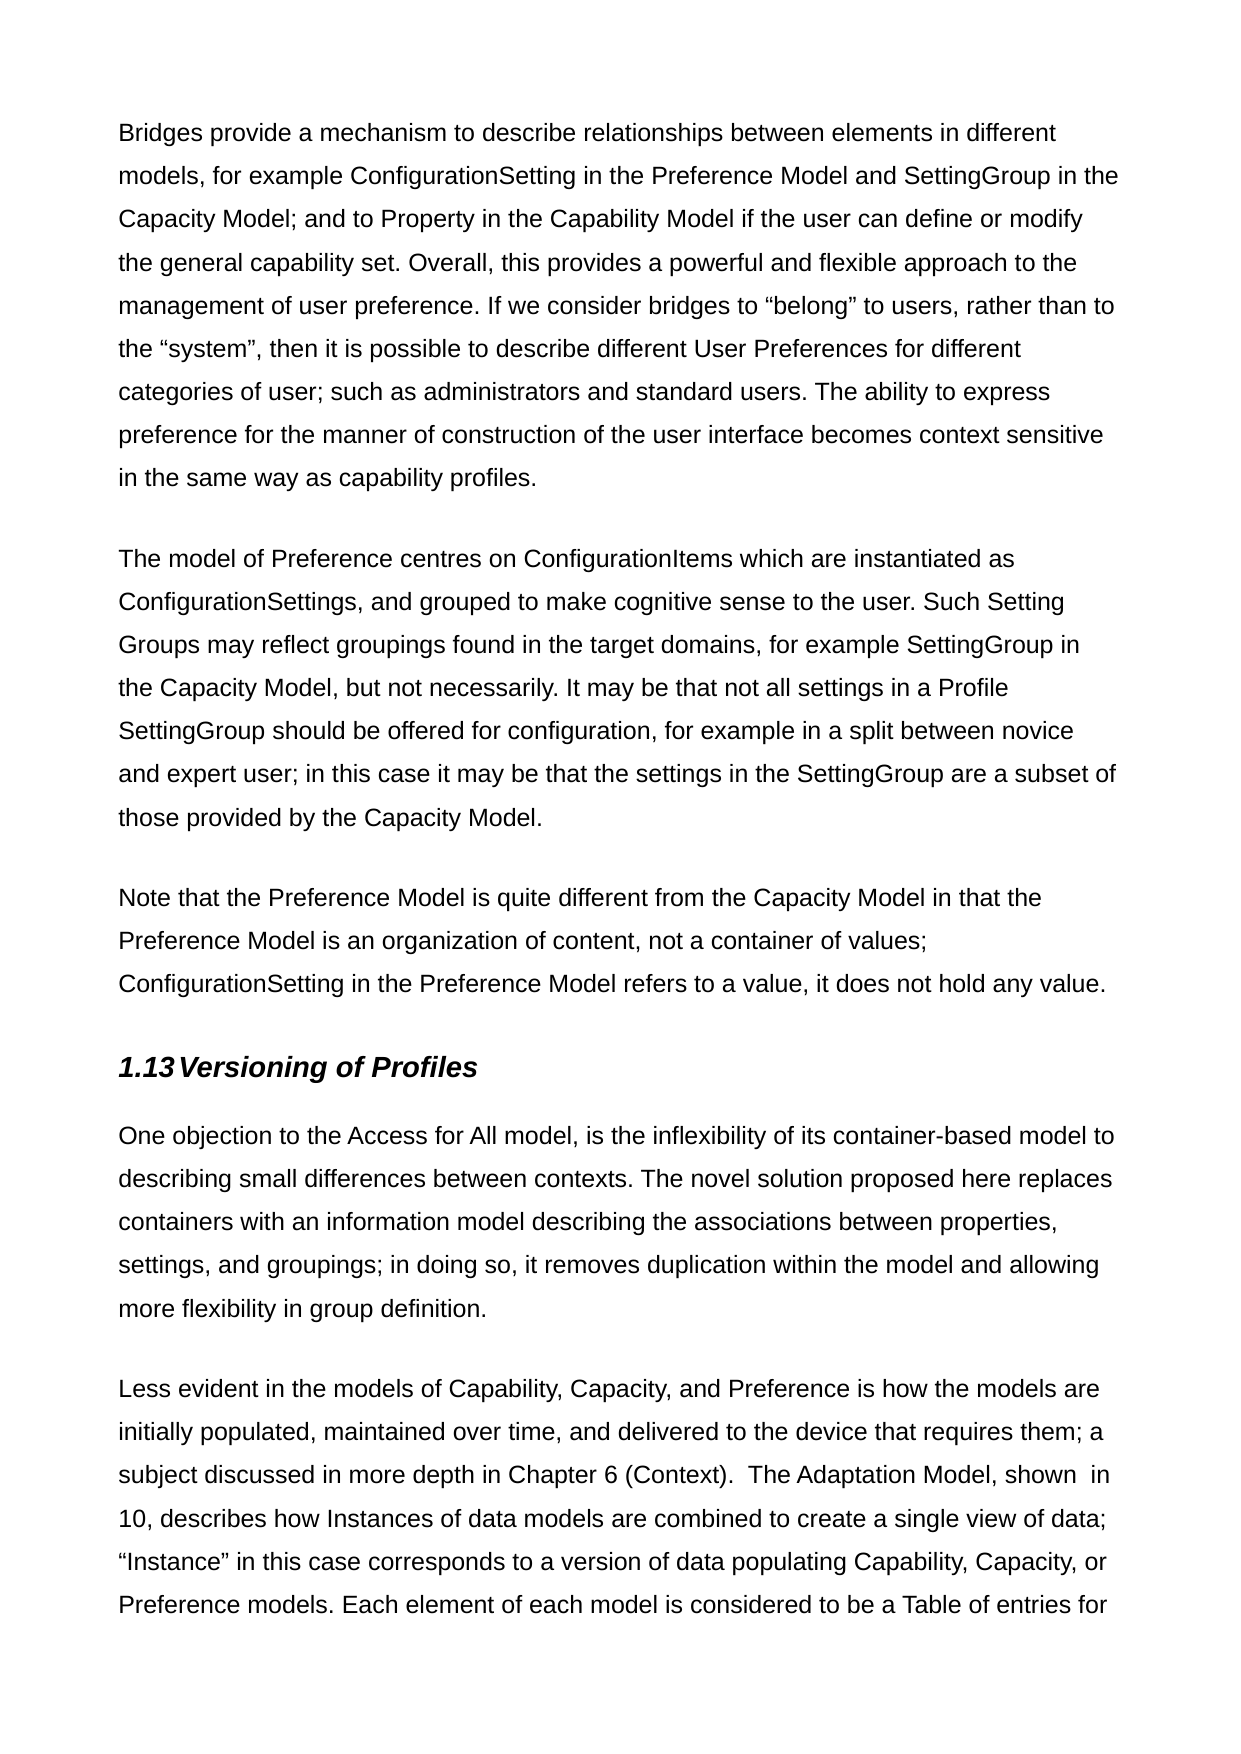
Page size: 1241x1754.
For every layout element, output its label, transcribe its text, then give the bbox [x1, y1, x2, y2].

text One objection to the Access for All model, is the inflexibility of its container-based model to describing small differences between contexts. The novel solution proposed here replaces containers with an information model describing the associations between properties, settings, and groupings; in doing so, it removes duplication within the model and allowing more flexibility in group definition. [118, 1121, 1122, 1322]
text Bridges provide a mechanism to describe relationships between elements in different models, for example ConfigurationSetting in the Preference Model and SettingGroup in the Capacity Model; and to Property in the Capability Model if the user can define or modify the general capability set. Overall, this provides a powerful and flexible approach to the management of user preference. If we consider bridges to “belong” to users, rather than to the “system”, then it is possible to describe different User Preferences for different categories of user; such as administrators and standard users. The ability to express preference for the manner of construction of the user interface becomes context sensitive in the same way as capability profiles. [118, 118, 1122, 492]
text Less evident in the models of Capability, Capacity, and Preference is how the models are initially populated, maintained over time, and delivered to the device that requires them; a subject discussed in more depth in Chapter 6 (Context). The Adaptation Model, shown in Figure 10, describes how Instances of data models are combined to create a single view of data; “Instance” in this case corresponds to a version of data populating Capability, Capacity, or Preference models. Each element of each model is considered to be a Table of entries for that element, with columns of the Table representing attributes of the element. Some attributes will be explicit values; others will be references to attributes of other Tables recording the relationships between the elements. [118, 1374, 1122, 1618]
text Note that the Preference Model is quite different from the Capacity Model in that the Preference Model is an organization of content, not a container of values; ConfigurationSetting in the Preference Model refers to a value, it does not hold any value. [118, 883, 1122, 998]
subtitle Versioning of Profiles [118, 1050, 1122, 1083]
text The model of Preference centres on ConfigurationItems which are instantiated as ConfigurationSettings, and grouped to make cognitive sense to the user. Such Setting Groups may reflect groupings found in the target domains, for example SettingGroup in the Capacity Model, but not necessarily. It may be that not all settings in a Profile SettingGroup should be offered for configuration, for example in a split between novice and expert user; in this case it may be that the settings in the SettingGroup are a subset of those provided by the Capacity Model. [118, 544, 1122, 831]
